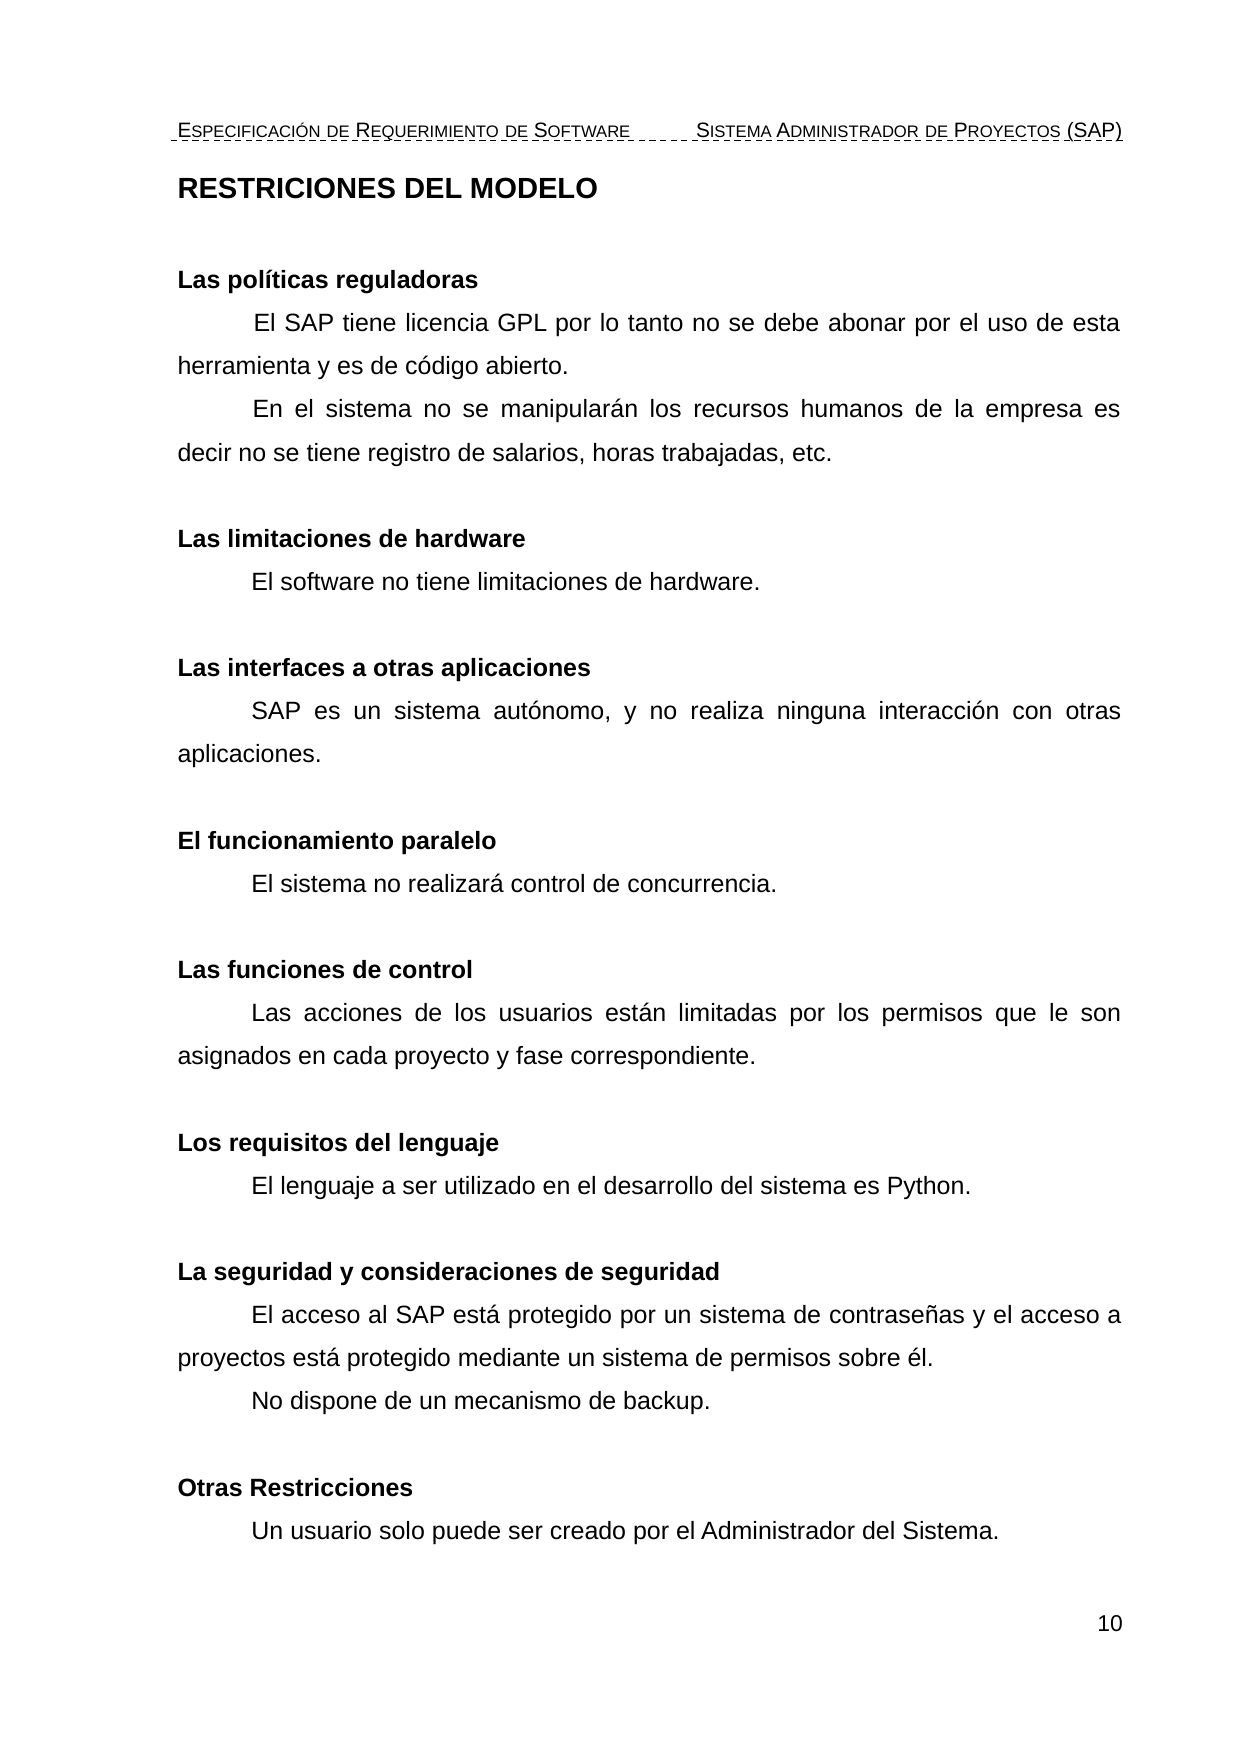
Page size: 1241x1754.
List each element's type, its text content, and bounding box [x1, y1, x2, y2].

text SAP es un sistema autónomo, y no realiza ninguna interacción con otras aplicaciones. [177, 696, 1122, 768]
text El SAP tiene licencia GPL por lo tanto no se debe abonar por el uso de esta herramienta y es de código abierto. [177, 308, 1122, 380]
text Un usuario solo puede ser creado por el Administrador del Sistema. [177, 1516, 1122, 1544]
text Otras Restricciones [177, 1472, 1122, 1501]
list El software no tiene limitaciones de hardware. [177, 567, 1122, 596]
text La seguridad y consideraciones de seguridad [177, 1257, 1122, 1286]
text En el sistema no se manipularán los recursos humanos de la empresa es decir no se tiene registro de salarios, horas trabajadas, etc. [177, 394, 1122, 466]
text El lenguaje a ser utilizado en el desarrollo del sistema es Python. [177, 1171, 1122, 1199]
list Las limitaciones de hardware [177, 524, 1122, 552]
text No dispone de un mecanismo de backup. [177, 1386, 1122, 1415]
text Las funciones de control [177, 955, 1122, 984]
text Las acciones de los usuarios están limitadas por los permisos que le son asignados en cada proyecto y fase correspondiente. [177, 998, 1122, 1070]
text Las políticas reguladoras [177, 265, 1122, 294]
text RESTRICIONES DEL MODELO [177, 172, 1122, 205]
text Las interfaces a otras aplicaciones [177, 653, 1122, 682]
text El funcionamiento paralelo [177, 826, 1122, 854]
text El sistema no realizará control de concurrencia. [177, 869, 1122, 897]
text Los requisitos del lenguaje [177, 1127, 1122, 1156]
text El acceso al SAP está protegido por un sistema de contraseñas y el acceso a proyectos está protegido mediante un sistema de permisos sobre él. [177, 1300, 1122, 1372]
